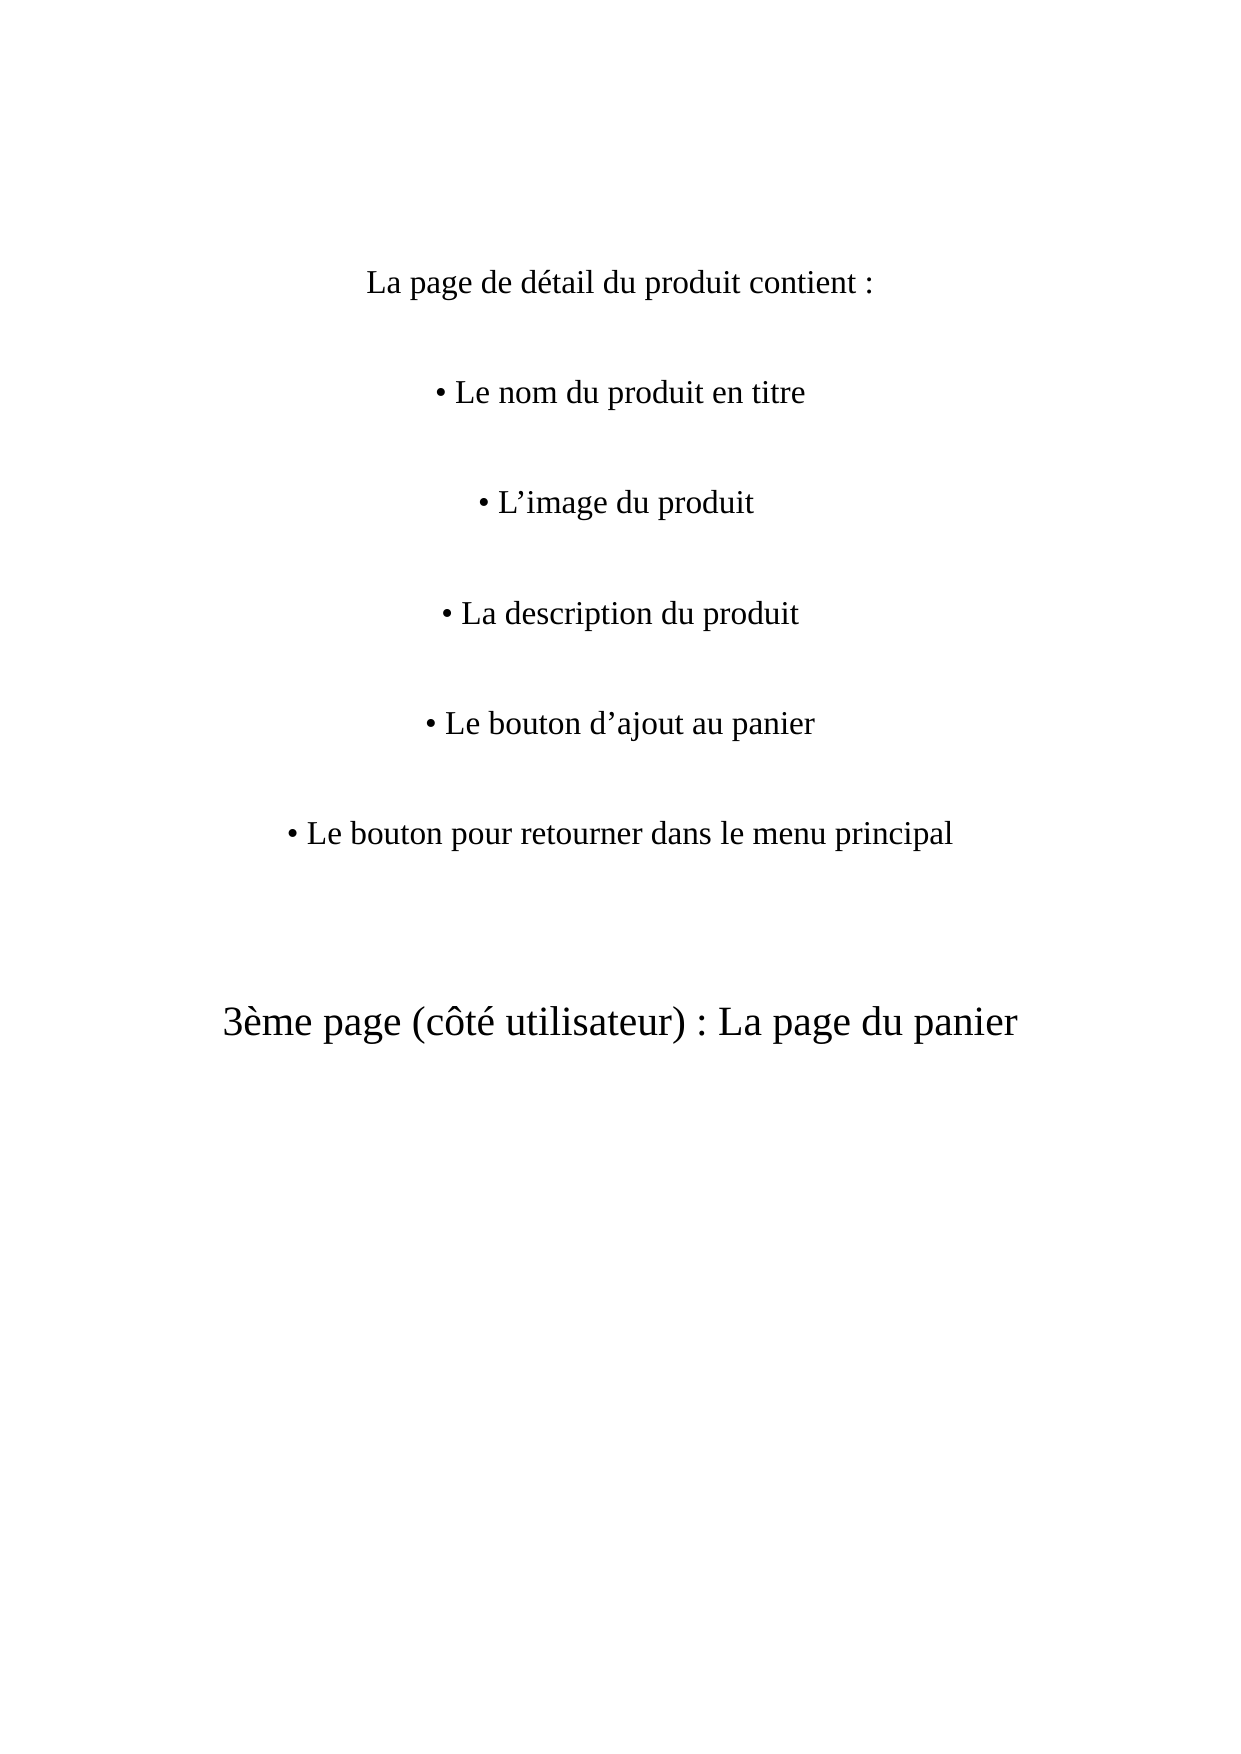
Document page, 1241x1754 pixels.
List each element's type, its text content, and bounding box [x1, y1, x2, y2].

text • L’image du produit [118, 483, 1122, 521]
text • Le bouton d’ajout au panier [118, 703, 1122, 742]
text • Le bouton pour retourner dans le menu principal [118, 814, 1122, 852]
text 3ème page (côté utilisateur) : La page du panier [118, 996, 1122, 1044]
text • Le nom du produit en titre [118, 372, 1122, 411]
text La page de détail du produit contient : [118, 262, 1122, 300]
text • La description du produit [118, 593, 1122, 631]
